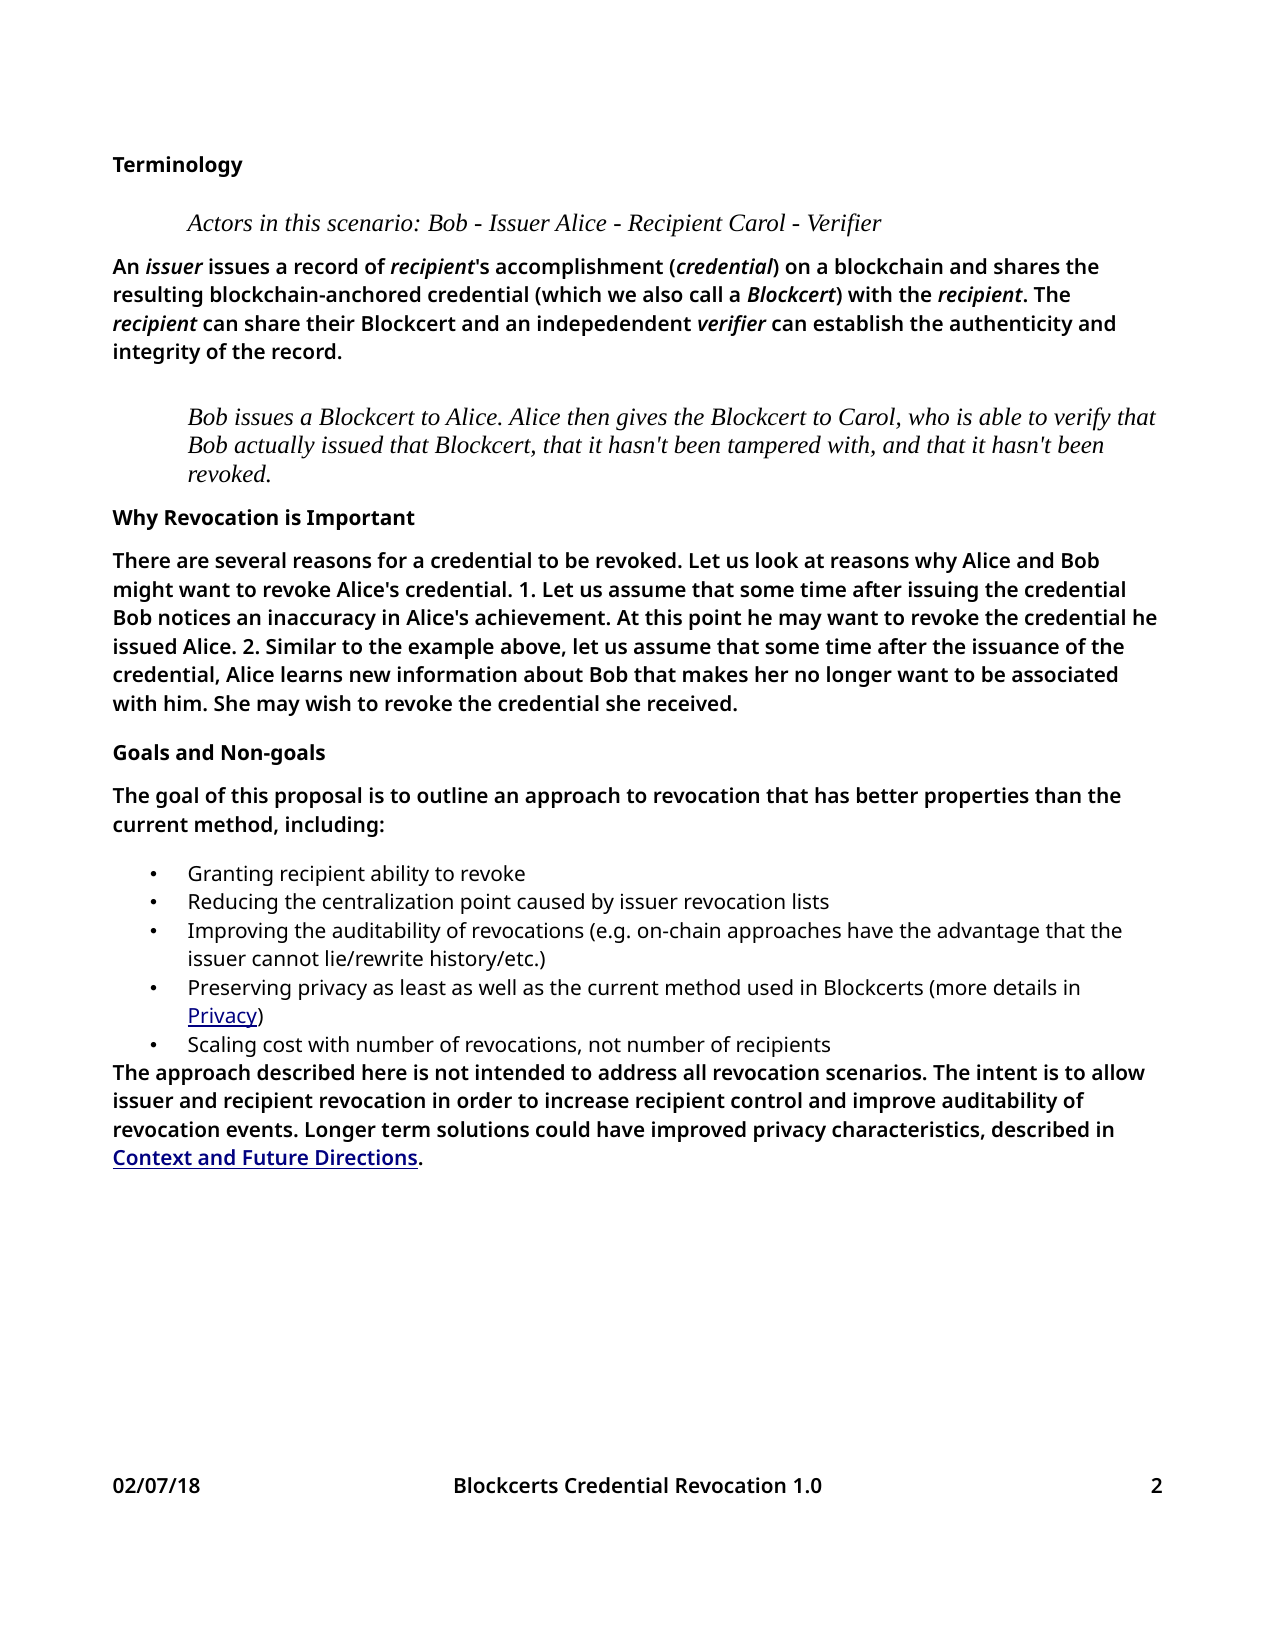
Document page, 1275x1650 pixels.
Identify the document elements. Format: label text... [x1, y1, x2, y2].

list Preserving privacy as least as well as the current method used in Blockcerts (more details in Privacy) [150, 973, 1162, 1030]
list Improving the auditability of revocations (e.g. on-chain approaches have the advantage that the issuer cannot lie/rewrite history/etc.) [150, 916, 1162, 973]
subtitle Goals and Non-goals [112, 738, 1162, 766]
text The approach described here is not intended to address all revocation scenarios. The intent is to allow issuer and recipient revocation in order to increase recipient control and improve auditability of revocation events. Longer term solutions could have improved privacy characteristics, described in Context and Future Directions. [112, 1058, 1162, 1172]
text The goal of this proposal is to outline an approach to revocation that has better properties than the current method, including: [112, 781, 1162, 838]
subtitle Terminology [112, 150, 1162, 178]
text An issuer issues a record of recipient's accomplishment (credential) on a blockchain and shares the resulting blockchain-anchored credential (which we also call a Blockcert) with the recipient. The recipient can share their Blockcert and an indepedendent verifier can establish the authenticity and integrity of the record. [112, 252, 1162, 366]
list Reducing the centralization point caused by issuer revocation lists [150, 887, 1162, 916]
text Bob issues a Blockcert to Alice. Alice then gives the Blockcert to Carol, who is able to verify that Bob actually issued that Blockcert, that it hasn't been tampered with, and that it hasn't been revoked. [187, 402, 1162, 488]
text Actors in this scenario: Bob - Issuer Alice - Recipient Carol - Verifier [187, 208, 1162, 237]
text There are several reasons for a credential to be revoked. Let us look at reasons why Alice and Bob might want to revoke Alice's credential. 1. Let us assume that some time after issuing the credential Bob notices an inaccuracy in Alice's achievement. At this point he may want to revoke the credential he issued Alice. 2. Similar to the example above, let us assume that some time after the issuance of the credential, Alice learns new information about Bob that makes her no longer want to be associated with him. She may wish to revoke the credential she received. [112, 546, 1162, 717]
list Granting recipient ability to revoke [150, 859, 1162, 887]
list Scaling cost with number of revocations, not number of recipients [150, 1030, 1162, 1058]
subtitle Why Revocation is Important [112, 503, 1162, 531]
